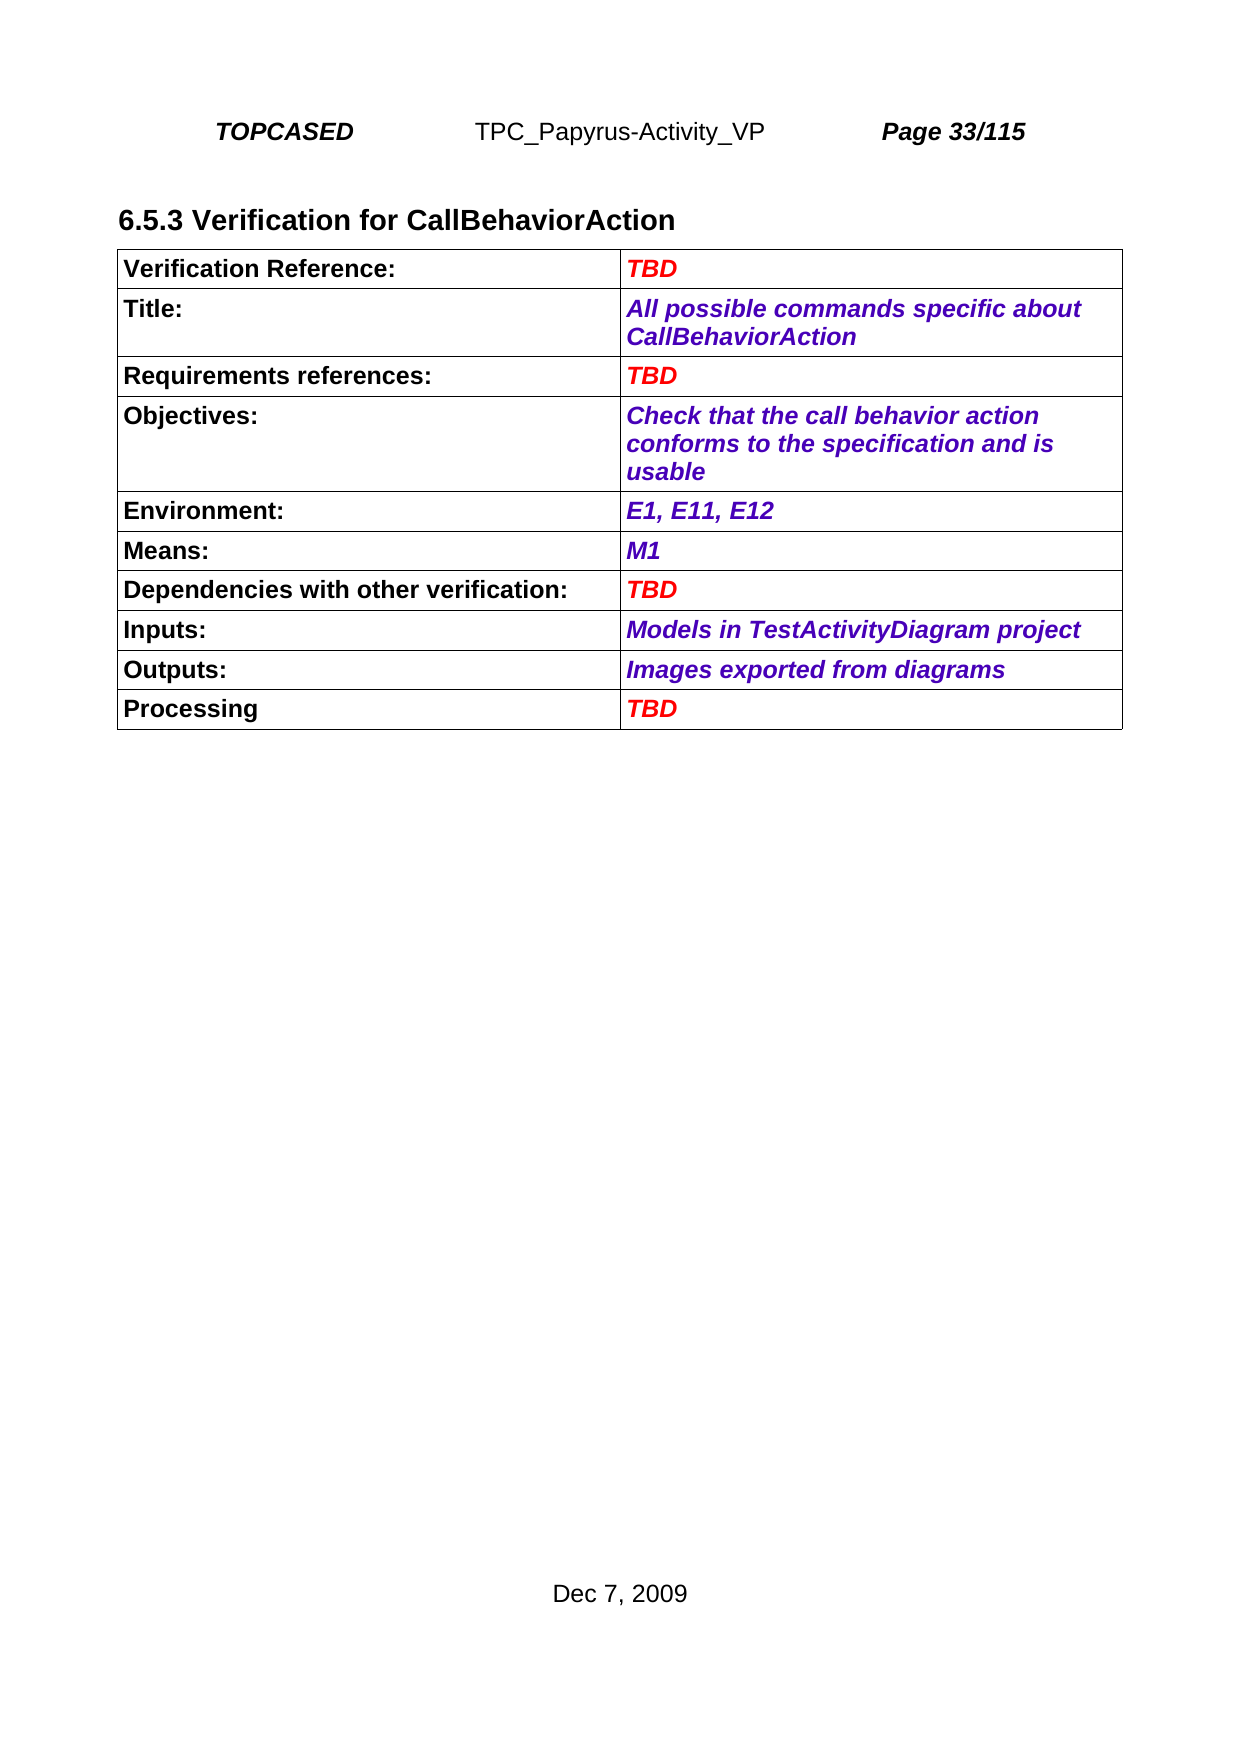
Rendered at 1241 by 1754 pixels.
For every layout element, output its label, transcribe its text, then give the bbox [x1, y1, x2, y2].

table_cell Environment: [118, 492, 620, 531]
subtitle Verification for CallBehaviorAction [118, 204, 1122, 236]
table_cell Dependencies with other verification: [118, 571, 620, 610]
table_cell TBD [621, 571, 1122, 610]
table_cell E1, E11, E12 [621, 492, 1122, 531]
table_cell M1 [621, 532, 1122, 570]
table_header Verification Reference: [118, 250, 620, 288]
table_cell Models in TestActivityDiagram project [621, 611, 1122, 650]
table_cell TBD [621, 690, 1122, 729]
table_cell Inputs: [118, 611, 620, 650]
table_cell TBD [621, 357, 1122, 396]
table_cell Images exported from diagrams [621, 651, 1122, 689]
table_cell Title: [118, 289, 620, 356]
table_cell Objectives: [118, 397, 620, 491]
table_cell Means: [118, 532, 620, 570]
table_header TBD [621, 250, 1122, 288]
table_cell Outputs: [118, 651, 620, 689]
table_cell Processing [118, 690, 620, 729]
table_cell All possible commands specific about CallBehaviorAction [621, 289, 1122, 356]
table_cell Check that the call behavior action conforms to the specification and is usable [621, 397, 1122, 491]
table_cell Requirements references: [118, 357, 620, 396]
